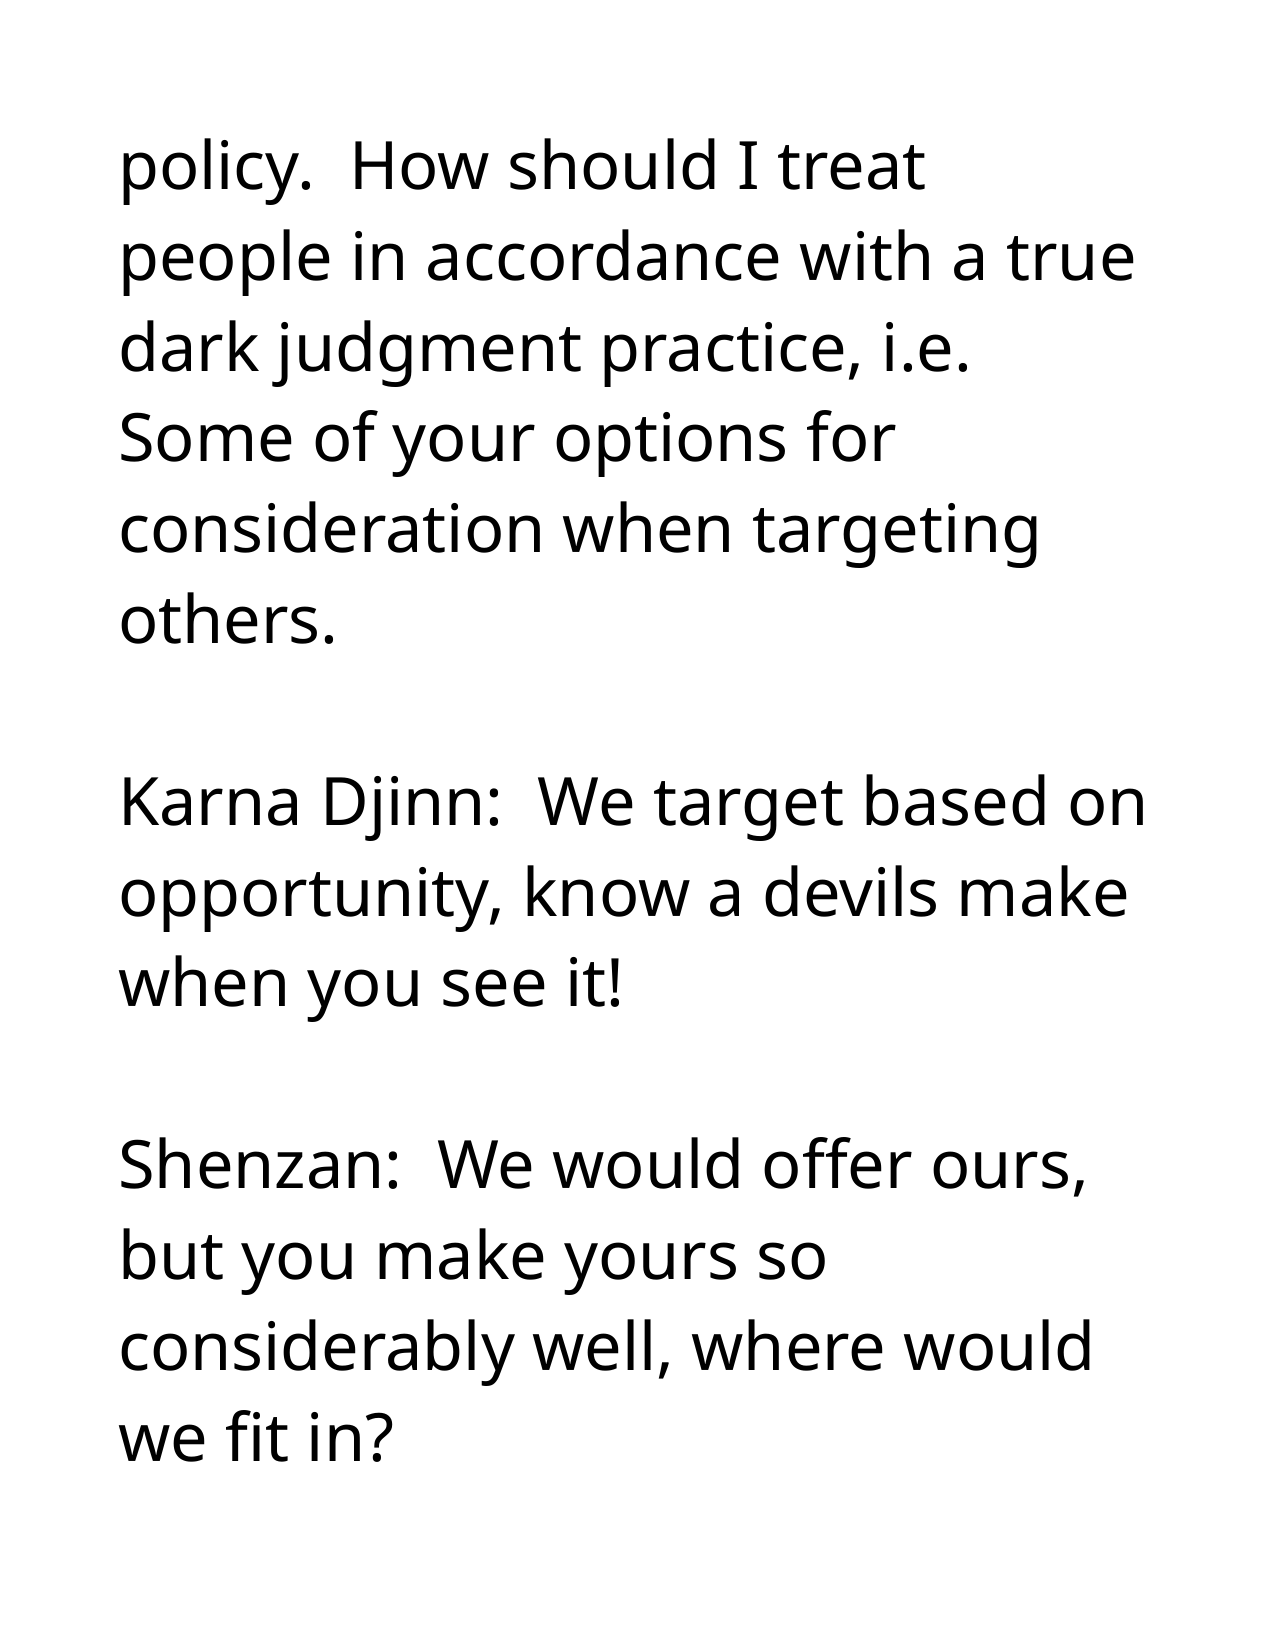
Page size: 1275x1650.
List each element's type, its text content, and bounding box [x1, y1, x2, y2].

text Karna Djinn: We target based on opportunity, know a devils make when you see it! [118, 754, 1157, 1026]
text policy. How should I treat people in accordance with a true dark judgment practice, i.e. Some of your options for consideration when targeting others. [118, 118, 1157, 663]
text Shenzan: We would offer ours, but you make yours so considerably well, where would we fit in? [118, 1117, 1157, 1481]
